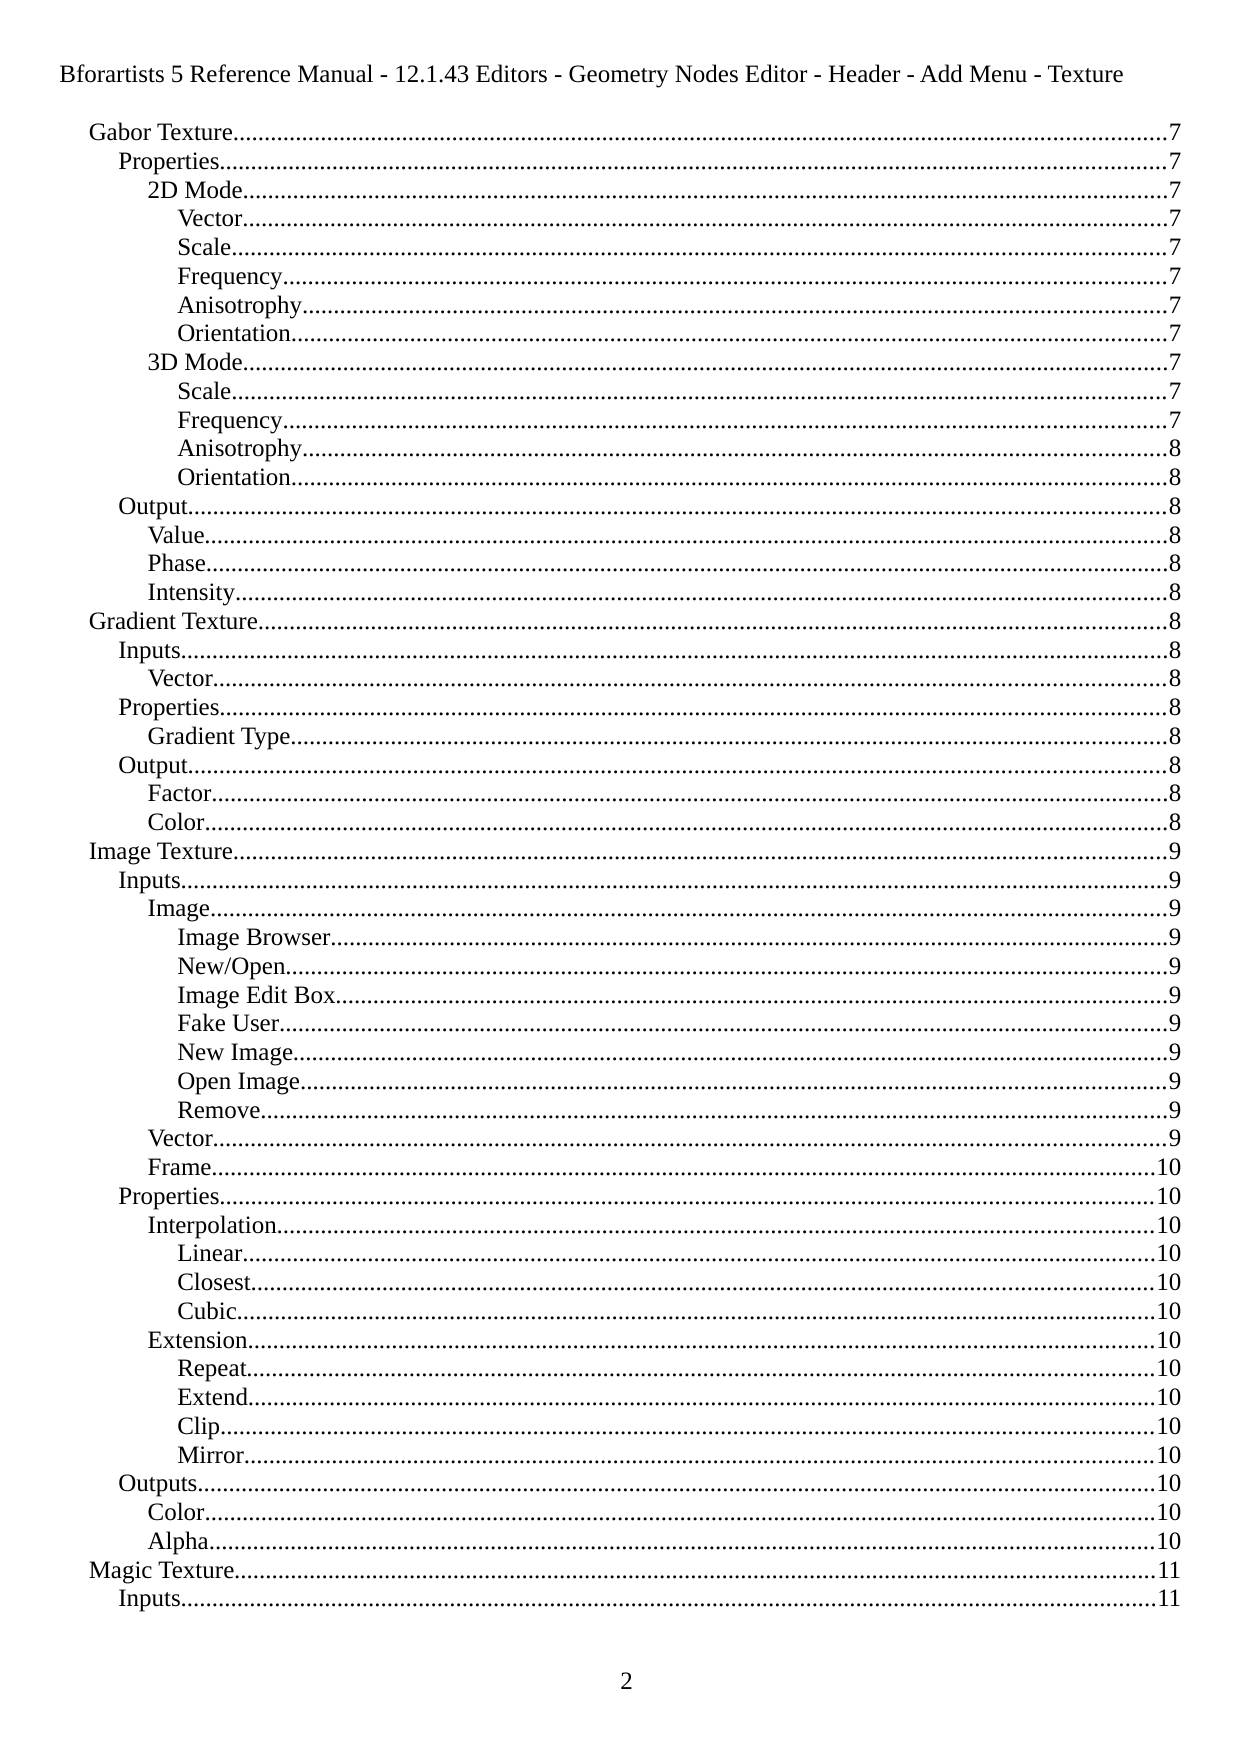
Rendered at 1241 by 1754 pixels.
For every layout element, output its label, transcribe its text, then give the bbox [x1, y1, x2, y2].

text Closest 10 [177, 1267, 1181, 1296]
text Repeat 10 [177, 1353, 1181, 1382]
text Anisotrophy 7 [177, 290, 1181, 318]
text Scale 7 [177, 232, 1181, 261]
text Gradient Texture 8 [88, 606, 1181, 635]
text Frequency 7 [177, 405, 1181, 433]
text Inputs 8 [118, 635, 1181, 663]
text Alpha 10 [147, 1526, 1181, 1555]
text Phase 8 [147, 548, 1181, 577]
text Remove 9 [177, 1095, 1181, 1123]
text Open Image 9 [177, 1066, 1181, 1095]
text Properties 10 [118, 1181, 1181, 1210]
text Inputs 11 [118, 1583, 1181, 1612]
text Outputs 10 [118, 1468, 1181, 1497]
text Extend 10 [177, 1382, 1181, 1411]
text Color 8 [147, 807, 1181, 836]
text Vector 9 [147, 1123, 1181, 1152]
text New Image 9 [177, 1037, 1181, 1066]
text Frame 10 [147, 1152, 1181, 1181]
text Inputs 9 [118, 865, 1181, 893]
text Color 10 [147, 1497, 1181, 1526]
text Vector 7 [177, 203, 1181, 232]
text Frequency 7 [177, 261, 1181, 290]
text Vector 8 [147, 663, 1181, 692]
text Properties 7 [118, 146, 1181, 175]
text Clip 10 [177, 1411, 1181, 1440]
text Factor 8 [147, 778, 1181, 807]
text Image Texture 9 [88, 836, 1181, 865]
text Anisotrophy 8 [177, 433, 1181, 462]
text Image 9 [147, 893, 1181, 922]
text Interpolation 10 [147, 1210, 1181, 1238]
text Scale 7 [177, 376, 1181, 405]
text Intensity 8 [147, 577, 1181, 606]
text New/Open 9 [177, 951, 1181, 980]
text Extension 10 [147, 1325, 1181, 1353]
text 2D Mode 7 [147, 175, 1181, 203]
text Fake User 9 [177, 1008, 1181, 1037]
text Linear 10 [177, 1238, 1181, 1267]
text Image Edit Box 9 [177, 980, 1181, 1008]
text Orientation 8 [177, 462, 1181, 491]
text Gradient Type 8 [147, 721, 1181, 750]
text 3D Mode 7 [147, 347, 1181, 376]
text Image Browser 9 [177, 922, 1181, 951]
text Mirror 10 [177, 1440, 1181, 1468]
text Properties 8 [118, 692, 1181, 721]
text Cubic 10 [177, 1296, 1181, 1325]
text Output 8 [118, 750, 1181, 778]
text Orientation 7 [177, 318, 1181, 347]
text Gabor Texture 7 [88, 117, 1181, 146]
text Value 8 [147, 520, 1181, 548]
text Magic Texture 11 [88, 1555, 1181, 1583]
text Output 8 [118, 491, 1181, 520]
